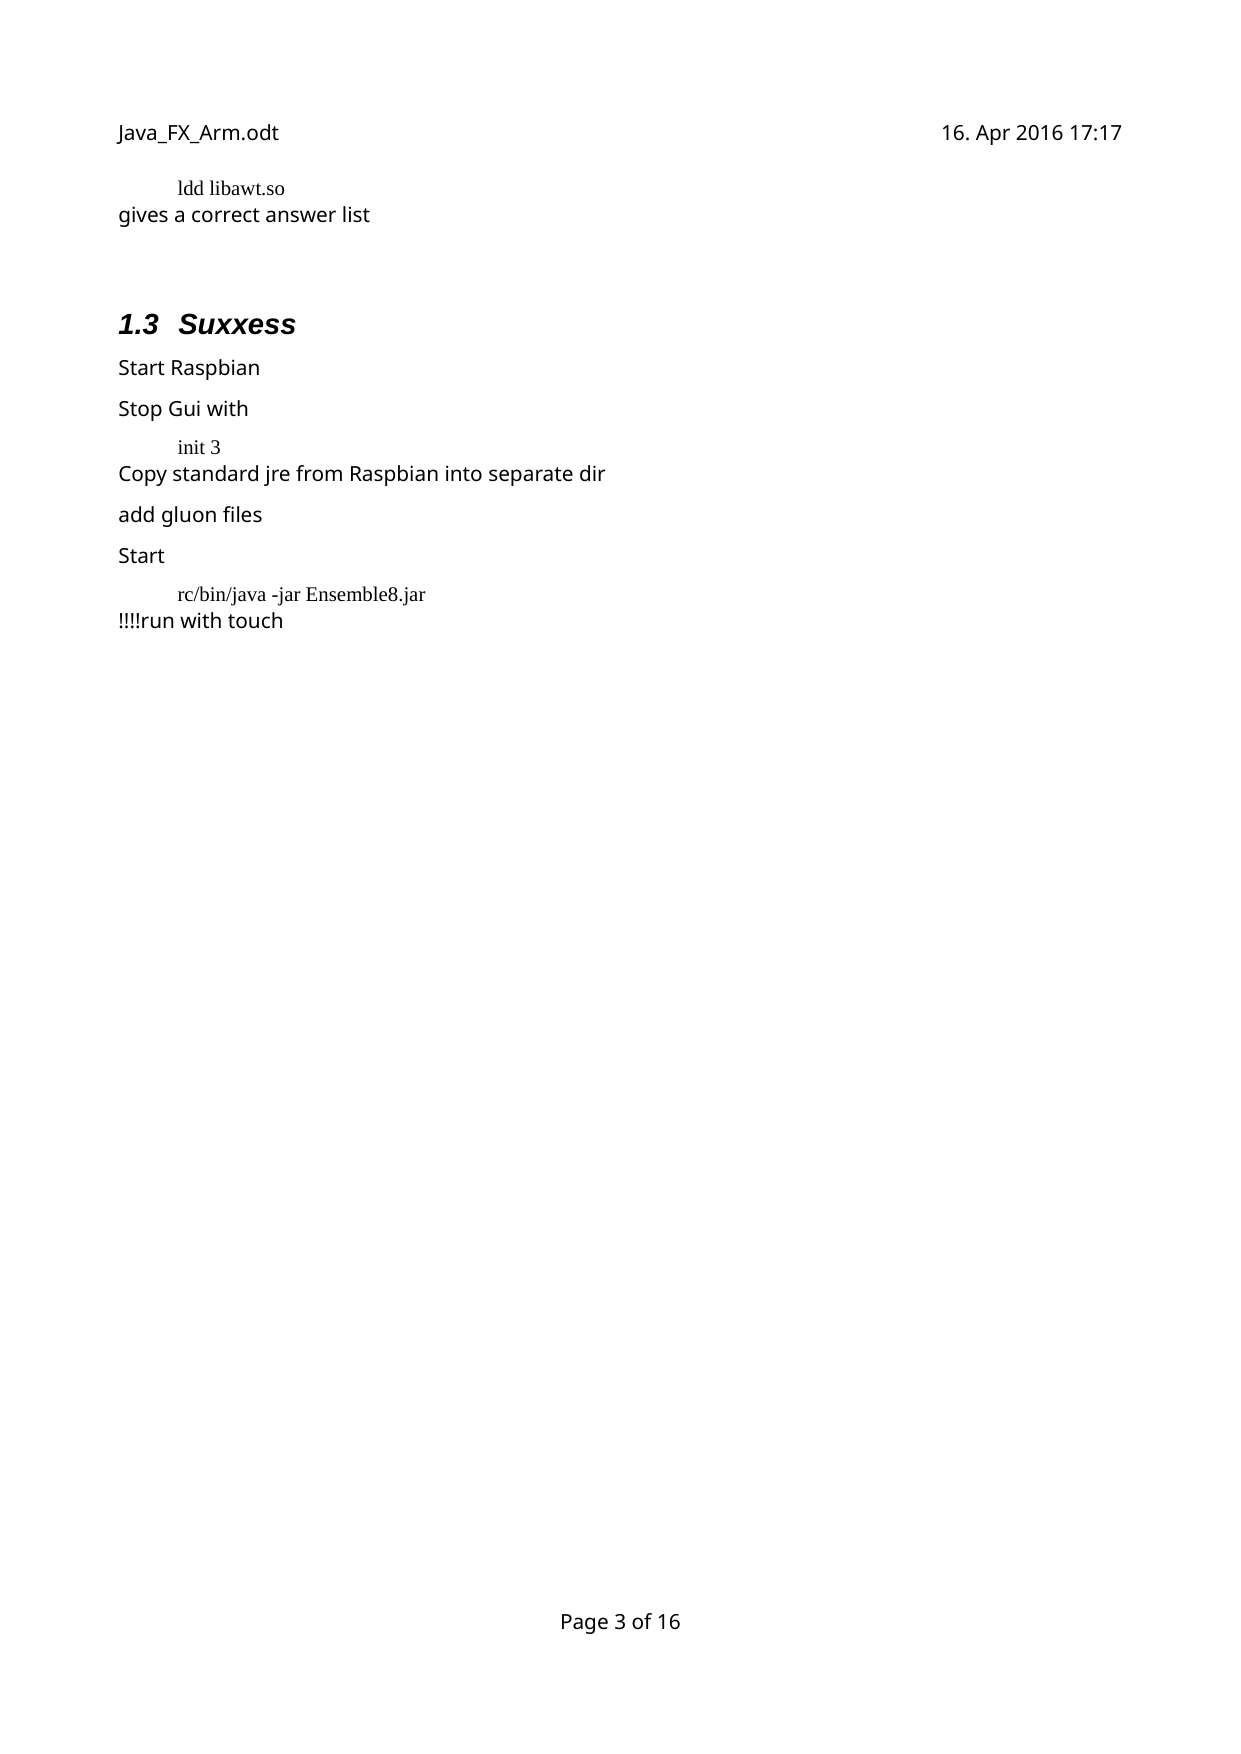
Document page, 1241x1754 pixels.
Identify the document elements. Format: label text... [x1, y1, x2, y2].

text Start Raspbian [118, 353, 1122, 381]
text !!!!run with touch [118, 606, 1122, 634]
text ldd libawt.so [177, 176, 1122, 200]
text init 3 [177, 435, 1122, 459]
text Start [118, 541, 1122, 569]
text gives a correct answer list [118, 200, 1122, 228]
text Stop Gui with [118, 394, 1122, 422]
text add gluon files [118, 500, 1122, 528]
text Copy standard jre from Raspbian into separate dir [118, 459, 1122, 487]
subtitle Suxxess [118, 307, 1122, 341]
text rc/bin/java -jar Ensemble8.jar [177, 582, 1122, 606]
